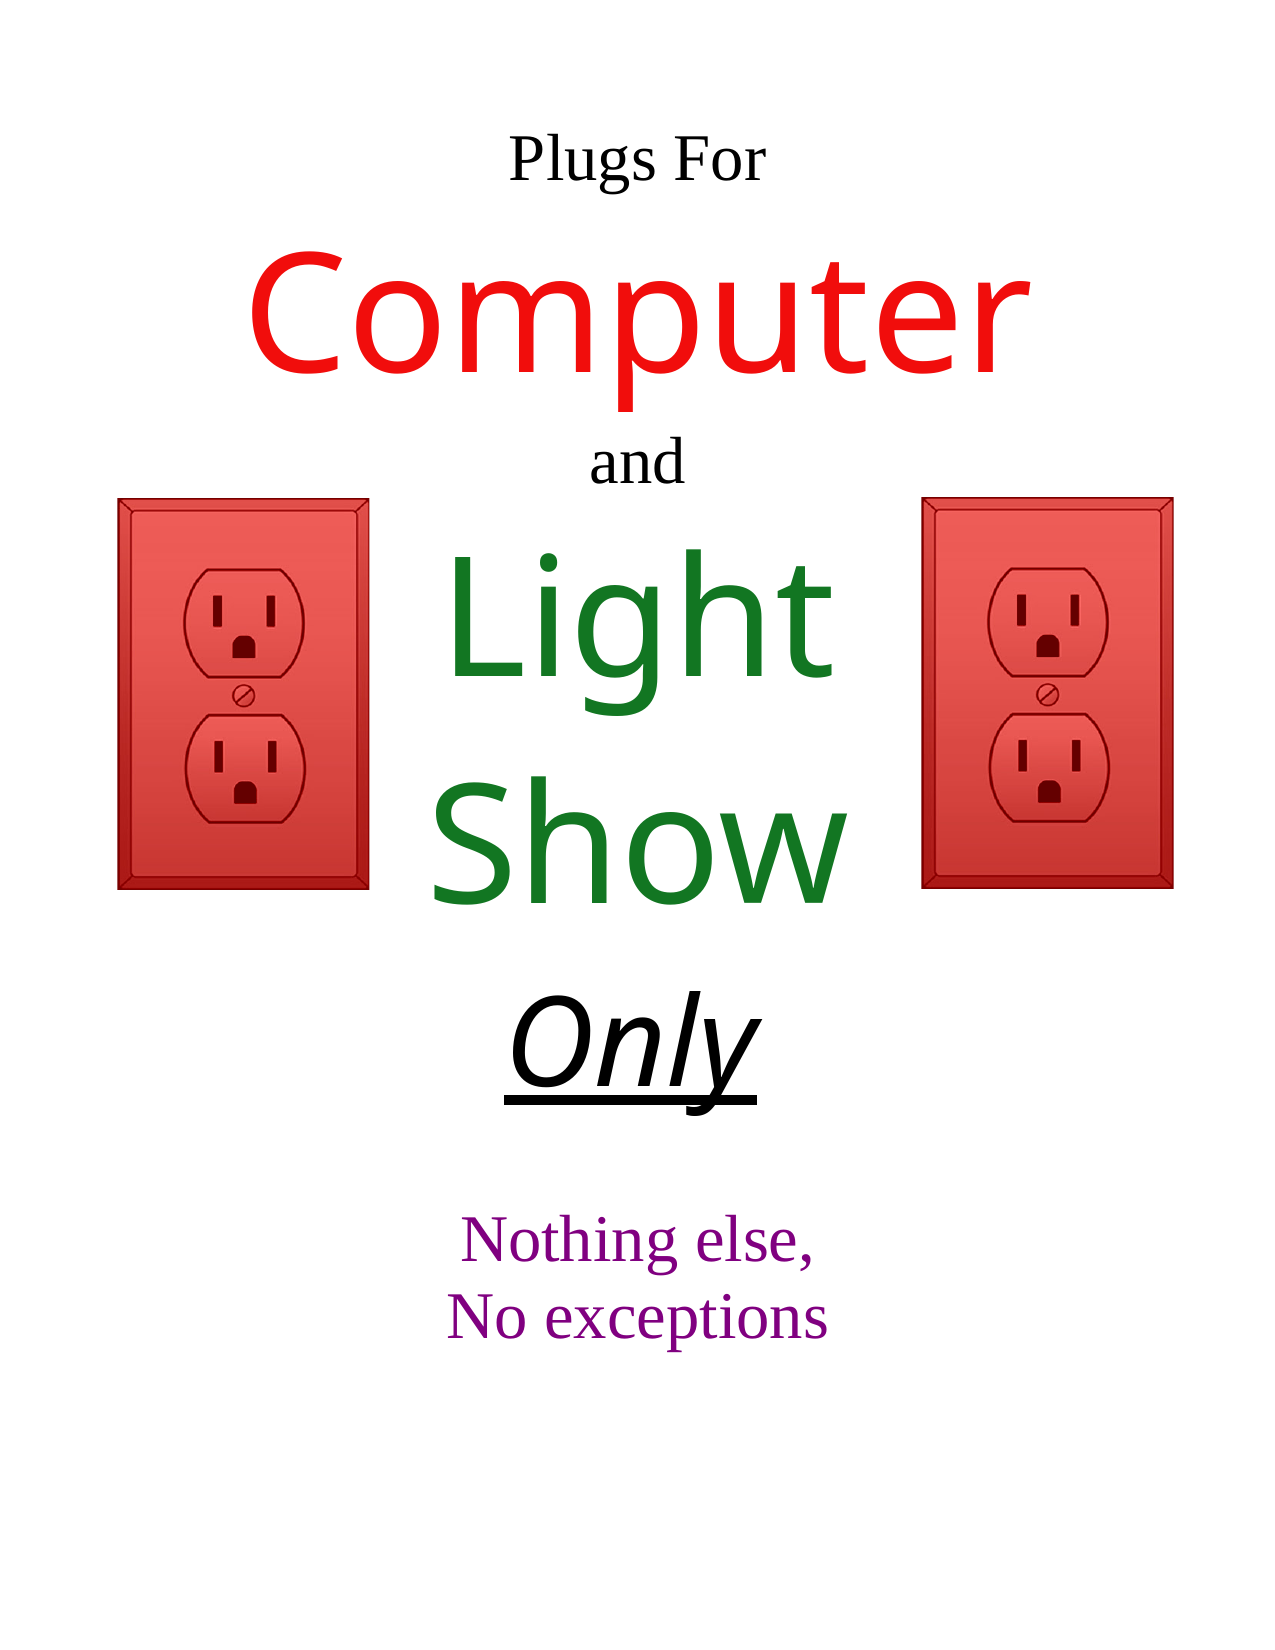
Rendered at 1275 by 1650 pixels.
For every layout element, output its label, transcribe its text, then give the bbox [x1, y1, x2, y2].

text and [118, 422, 1157, 498]
text Only [118, 952, 1157, 1123]
text No exceptions [118, 1276, 1157, 1353]
picture [921, 497, 1174, 889]
text Nothing else, [118, 1199, 1157, 1276]
text Plugs For [118, 118, 1157, 195]
picture [117, 498, 370, 890]
text Computer [118, 195, 1157, 422]
text Light [370, 498, 921, 725]
text Show [118, 725, 1157, 952]
